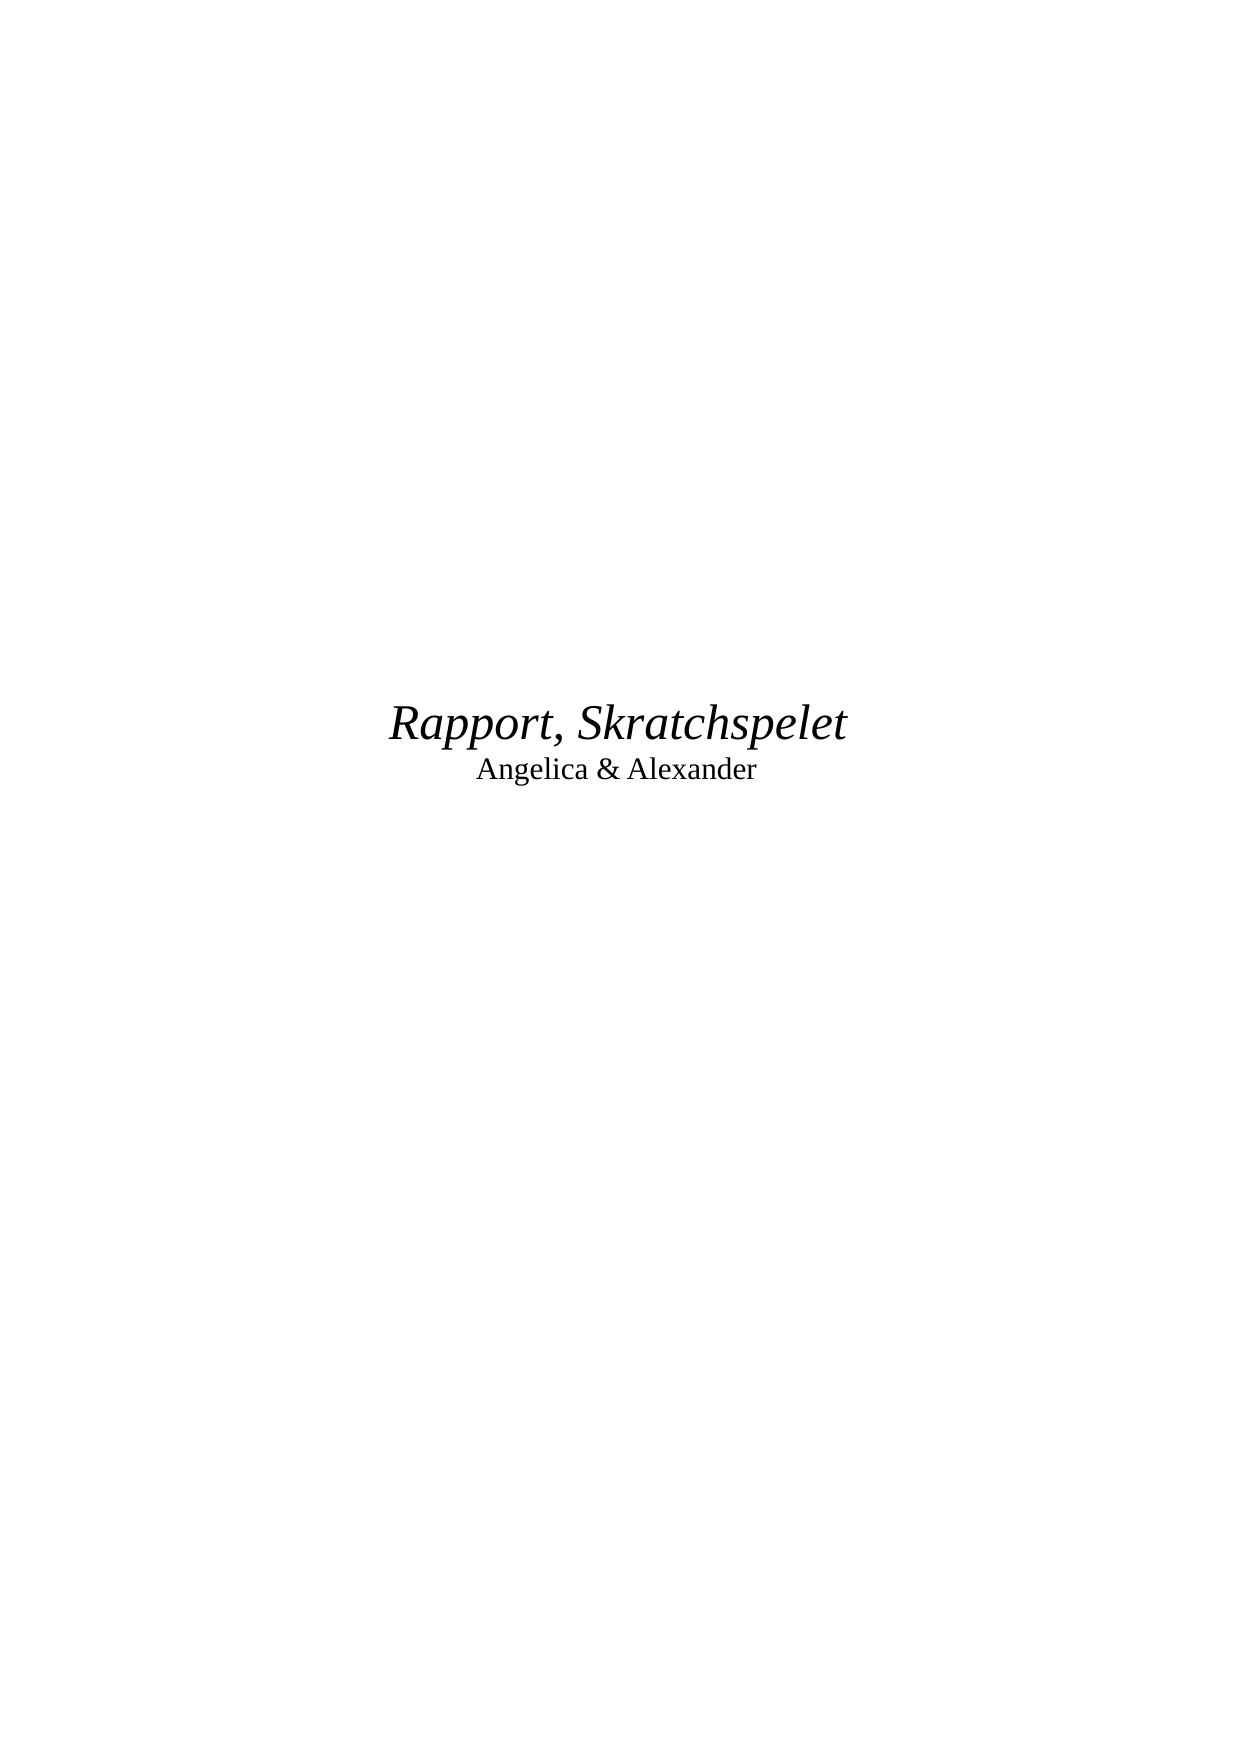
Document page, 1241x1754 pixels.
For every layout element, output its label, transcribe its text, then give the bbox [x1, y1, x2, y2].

text Angelica & Alexander [118, 751, 1122, 787]
text Rapport, Skratchspelet [118, 693, 1122, 751]
